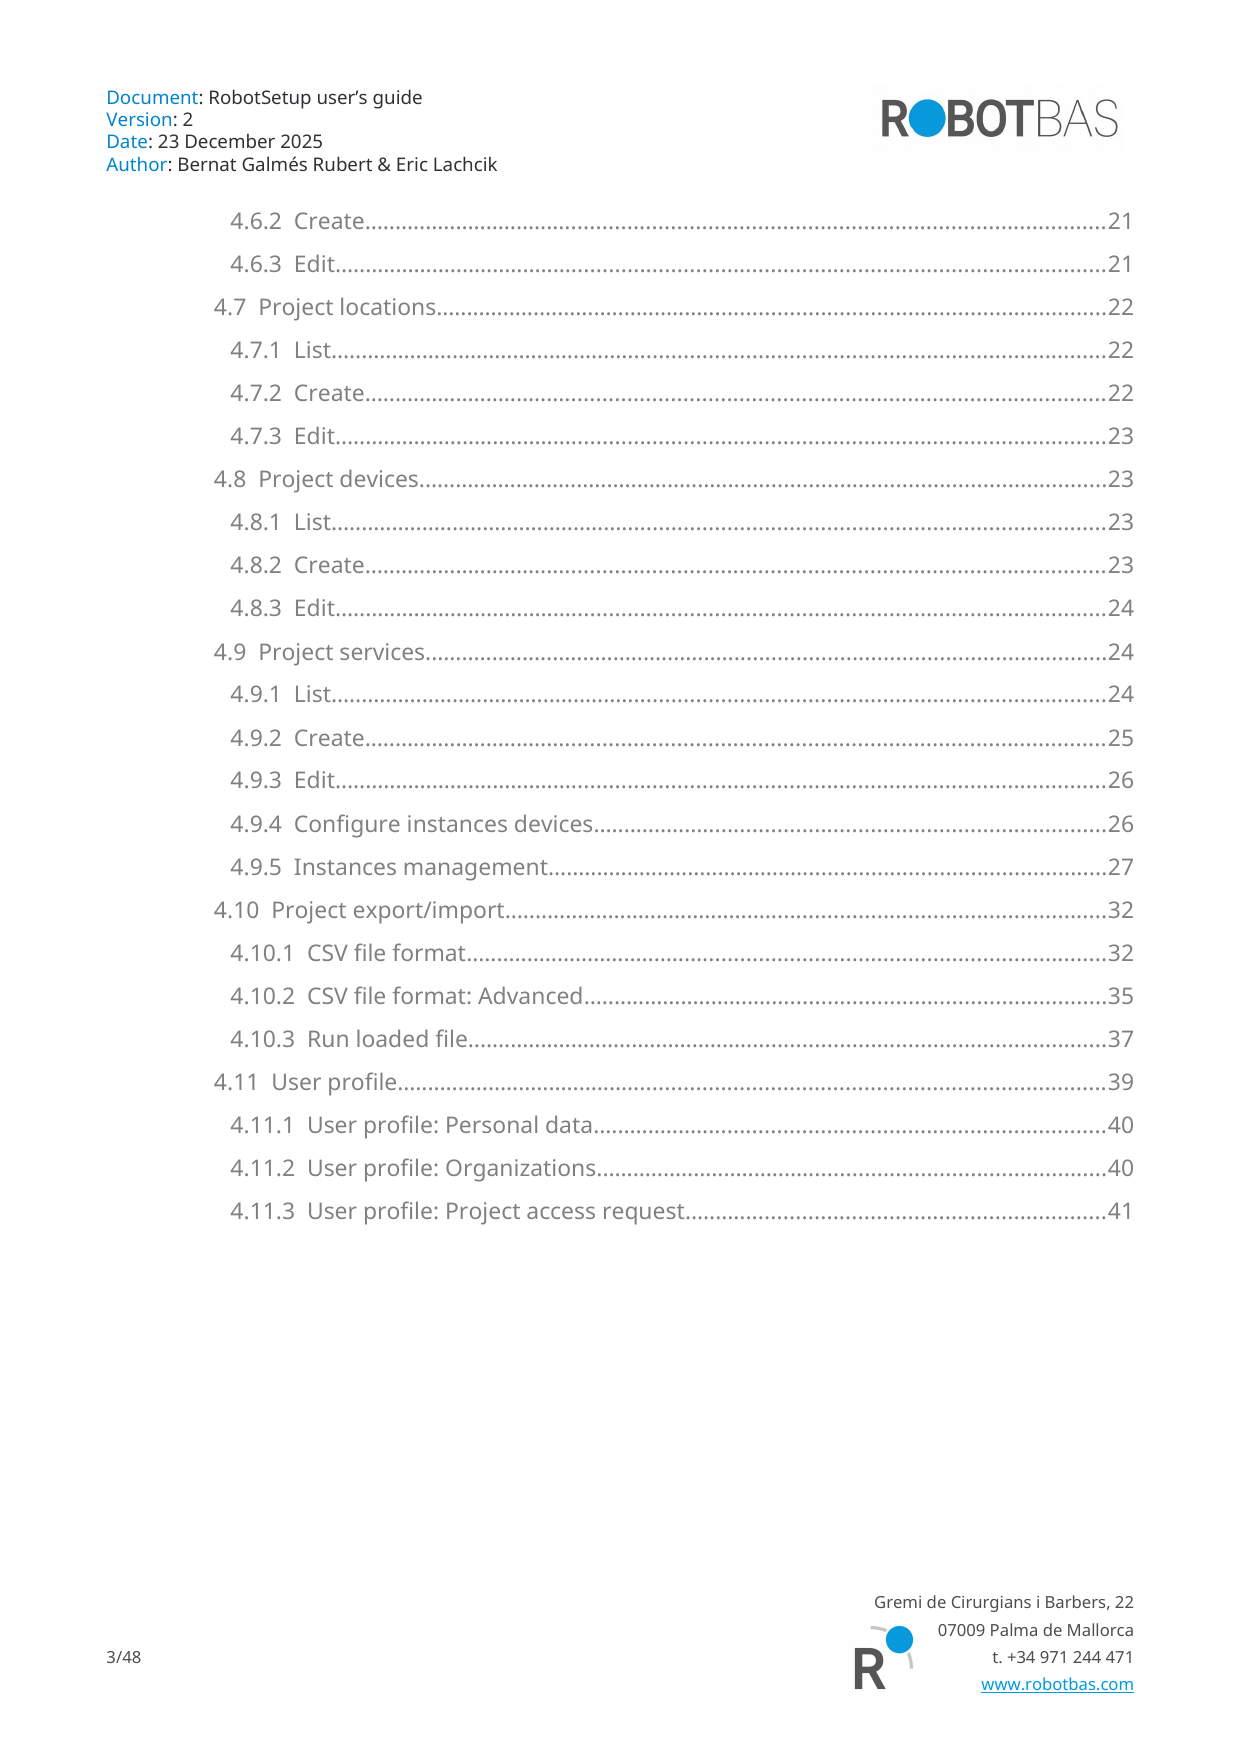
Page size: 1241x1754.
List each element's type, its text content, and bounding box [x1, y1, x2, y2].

picture [869, 86, 1125, 153]
text 4.10 Project export/import 32 [208, 893, 1134, 925]
text 4.9.3 Edit 26 [224, 764, 1134, 796]
text 4.9.2 Create 25 [224, 721, 1134, 753]
text 4.11.2 User profile: Organizations 40 [224, 1152, 1134, 1183]
text 4.10.2 CSV file format: Advanced 35 [224, 979, 1134, 1011]
text 4.10.1 CSV file format 32 [224, 937, 1134, 968]
text 4.7.3 Edit 23 [224, 420, 1134, 452]
picture [844, 1623, 923, 1692]
text 4.7 Project locations 22 [208, 291, 1134, 322]
text 4.9 Project services 24 [208, 635, 1134, 667]
text 4.8.3 Edit 24 [224, 592, 1134, 624]
text 4.6.3 Edit 21 [224, 248, 1134, 279]
text 4.10.3 Run loaded file 37 [224, 1023, 1134, 1054]
text 4.8.2 Create 23 [224, 549, 1134, 581]
text 4.6.2 Create 21 [224, 205, 1134, 236]
text 4.8.1 List 23 [224, 506, 1134, 538]
text 4.8 Project devices 23 [208, 463, 1134, 494]
text 4.9.4 Configure instances devices 26 [224, 807, 1134, 839]
text 4.11 User profile 39 [208, 1066, 1134, 1097]
text 4.7.1 List 22 [224, 334, 1134, 366]
text 4.7.2 Create 22 [224, 377, 1134, 408]
text 4.11.3 User profile: Project access request 41 [224, 1195, 1134, 1226]
text 4.11.1 User profile: Personal data 40 [224, 1109, 1134, 1140]
text 4.9.5 Instances management 27 [224, 851, 1134, 882]
text 4.9.1 List 24 [224, 678, 1134, 710]
